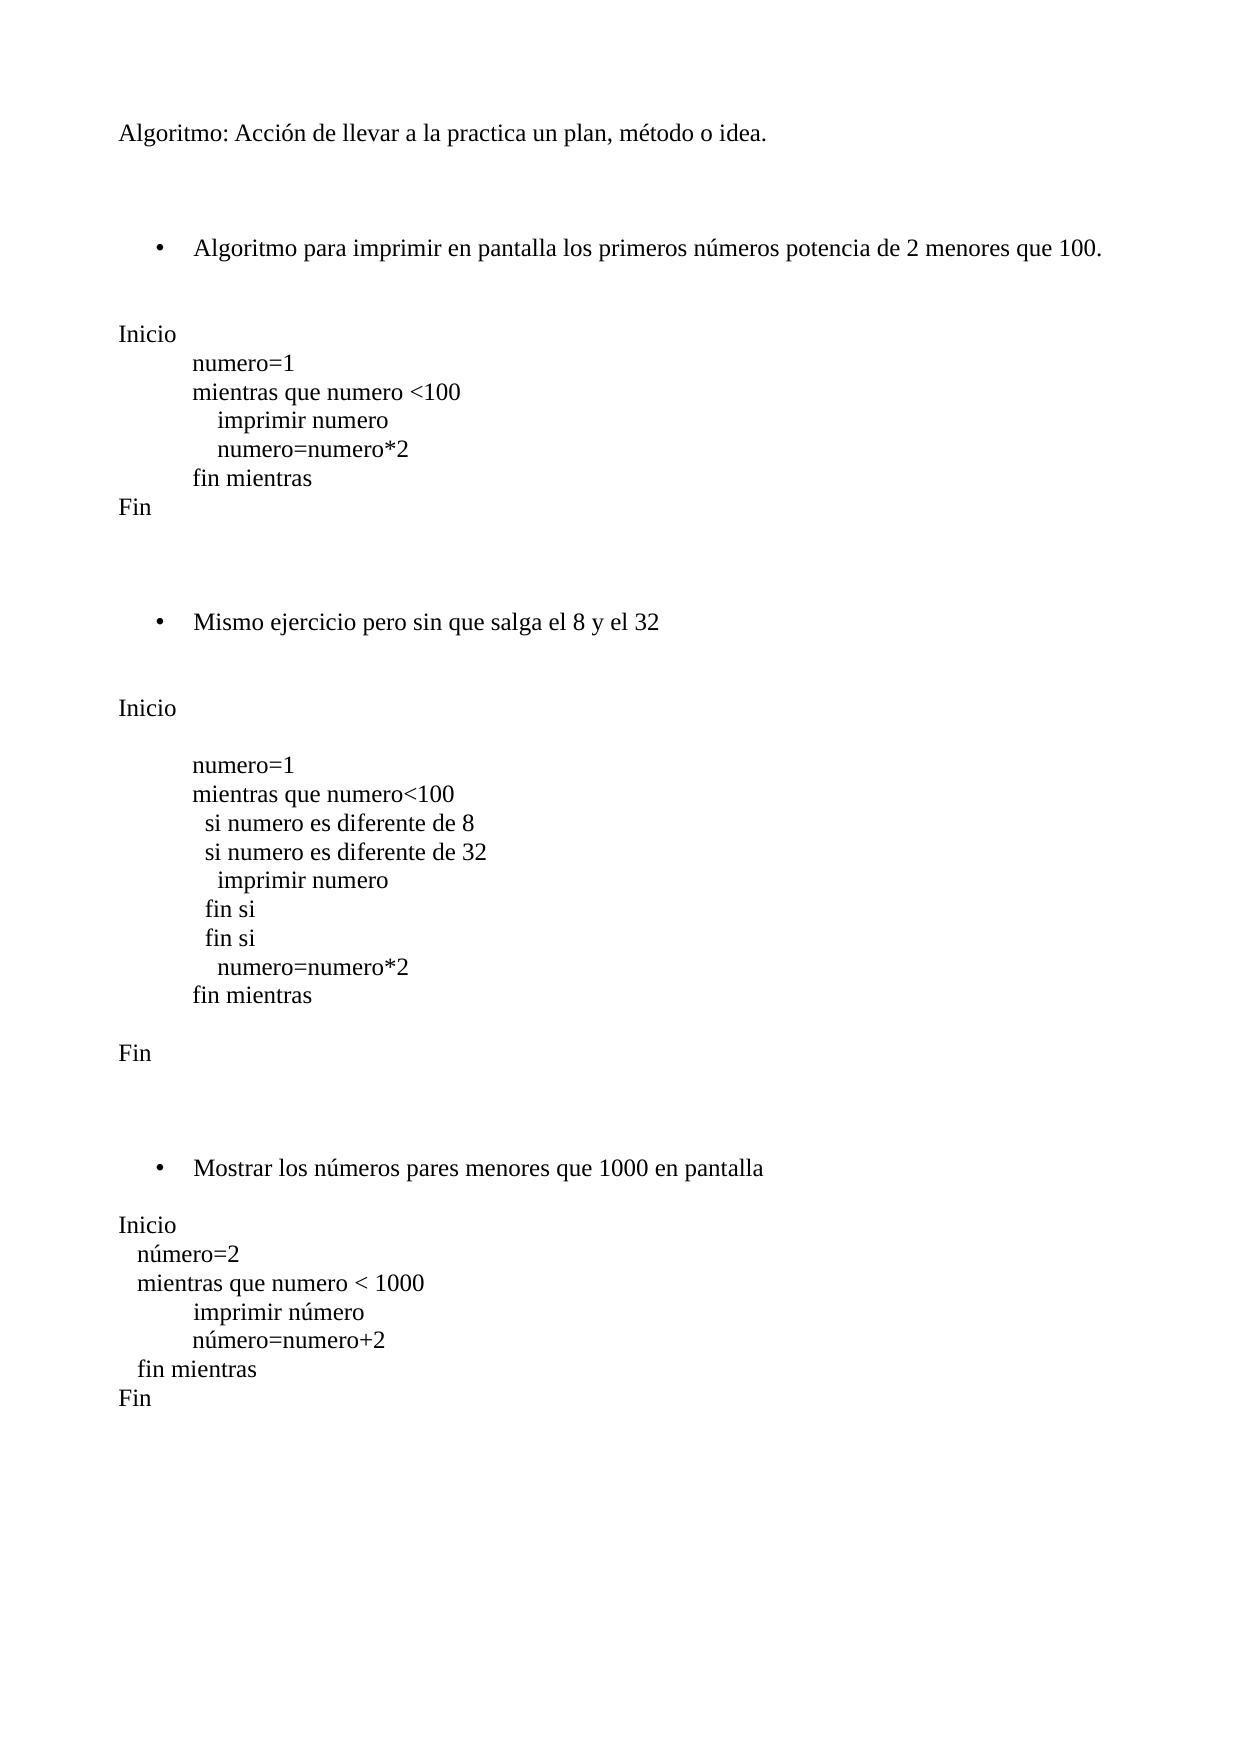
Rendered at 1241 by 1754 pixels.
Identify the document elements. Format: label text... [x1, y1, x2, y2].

text numero=1 [118, 348, 1122, 377]
text numero=numero*2 [118, 952, 1122, 981]
text fin mientras [118, 1354, 1122, 1383]
text número=numero+2 [118, 1326, 1122, 1354]
list Mismo ejercicio pero sin que salga el 8 y el 32 [156, 607, 1122, 636]
text número=2 [118, 1239, 1122, 1268]
text numero=1 [118, 751, 1122, 779]
text imprimir numero [118, 406, 1122, 434]
text fin si [118, 894, 1122, 923]
text mientras que numero <100 [118, 377, 1122, 406]
text fin mientras [118, 463, 1122, 492]
text mientras que numero < 1000 [118, 1268, 1122, 1297]
text Algoritmo: Acción de llevar a la practica un plan, método o idea. [118, 118, 1122, 147]
text mientras que numero<100 [118, 779, 1122, 808]
text Inicio [118, 1211, 1122, 1239]
text fin si [118, 923, 1122, 952]
text Inicio [118, 319, 1122, 348]
list Mostrar los números pares menores que 1000 en pantalla [156, 1153, 1122, 1182]
text Fin [118, 1383, 1122, 1412]
text imprimir numero [118, 866, 1122, 894]
list Algoritmo para imprimir en pantalla los primeros números potencia de 2 menores que 100. [156, 233, 1122, 262]
text imprimir número [118, 1297, 1122, 1326]
text Fin [118, 1038, 1122, 1067]
text fin mientras [118, 981, 1122, 1009]
text Fin [118, 492, 1122, 521]
text si numero es diferente de 32 [118, 837, 1122, 866]
text numero=numero*2 [118, 434, 1122, 463]
text Inicio [118, 693, 1122, 722]
text si numero es diferente de 8 [118, 808, 1122, 837]
